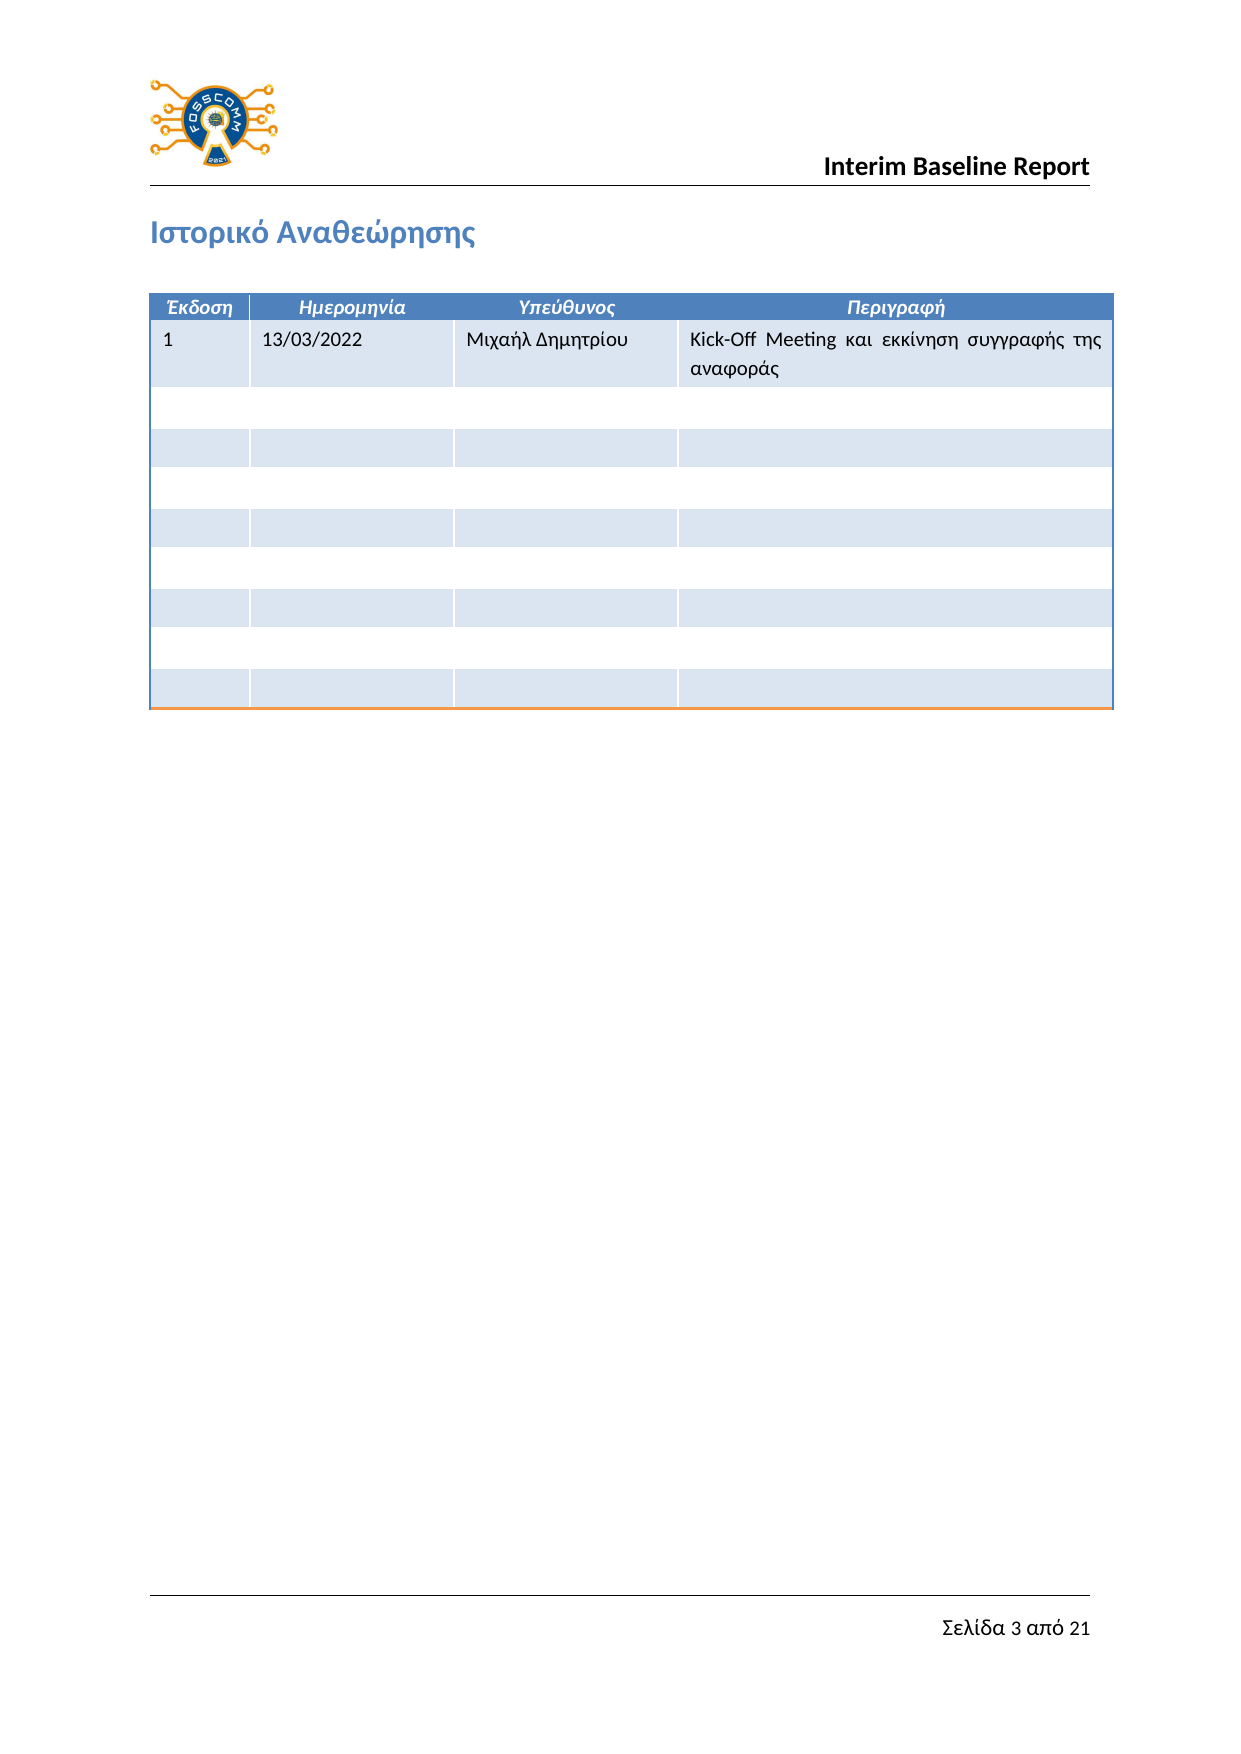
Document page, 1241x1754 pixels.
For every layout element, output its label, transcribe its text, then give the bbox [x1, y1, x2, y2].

table_cell [251, 469, 453, 507]
table_cell [151, 669, 249, 707]
table_cell [151, 429, 249, 467]
table_cell [455, 469, 677, 507]
table_cell [679, 669, 1112, 707]
text Ιστορικό Αναθεώρησης [150, 211, 1090, 252]
table_cell [151, 629, 249, 667]
table_cell [151, 509, 249, 547]
table_cell [151, 469, 249, 507]
table_cell [679, 549, 1112, 587]
picture [150, 73, 278, 176]
table_cell [251, 429, 453, 467]
table_cell [455, 629, 677, 667]
table_cell [455, 549, 677, 587]
table_cell [455, 509, 677, 547]
table_cell [679, 629, 1112, 667]
table_cell [251, 629, 453, 667]
table_header Έκδοση [151, 295, 249, 320]
table_cell [679, 469, 1112, 507]
table_cell [679, 509, 1112, 547]
table_cell Kick-Off Meeting και εκκίνηση συγγραφής της αναφοράς [679, 320, 1112, 387]
table_cell [455, 389, 677, 427]
table_cell [251, 509, 453, 547]
table_cell [455, 429, 677, 467]
table_cell [679, 389, 1112, 427]
table_cell [251, 669, 453, 707]
table_cell [151, 549, 249, 587]
table_cell Μιχαήλ Δημητρίου [455, 320, 677, 387]
table_header Ημερομηνία [250, 295, 454, 320]
table_cell [251, 589, 453, 627]
table_cell 13/03/2022 [251, 320, 453, 387]
table_cell [251, 389, 453, 427]
table_cell [151, 389, 249, 427]
table_cell [455, 669, 677, 707]
table_cell [679, 429, 1112, 467]
table_cell [251, 549, 453, 587]
table_cell 1 [151, 320, 249, 387]
table_cell [679, 589, 1112, 627]
table_header Υπεύθυνος [454, 295, 678, 320]
table_header Περιγραφή [678, 295, 1112, 320]
table_cell [151, 589, 249, 627]
table_cell [455, 589, 677, 627]
